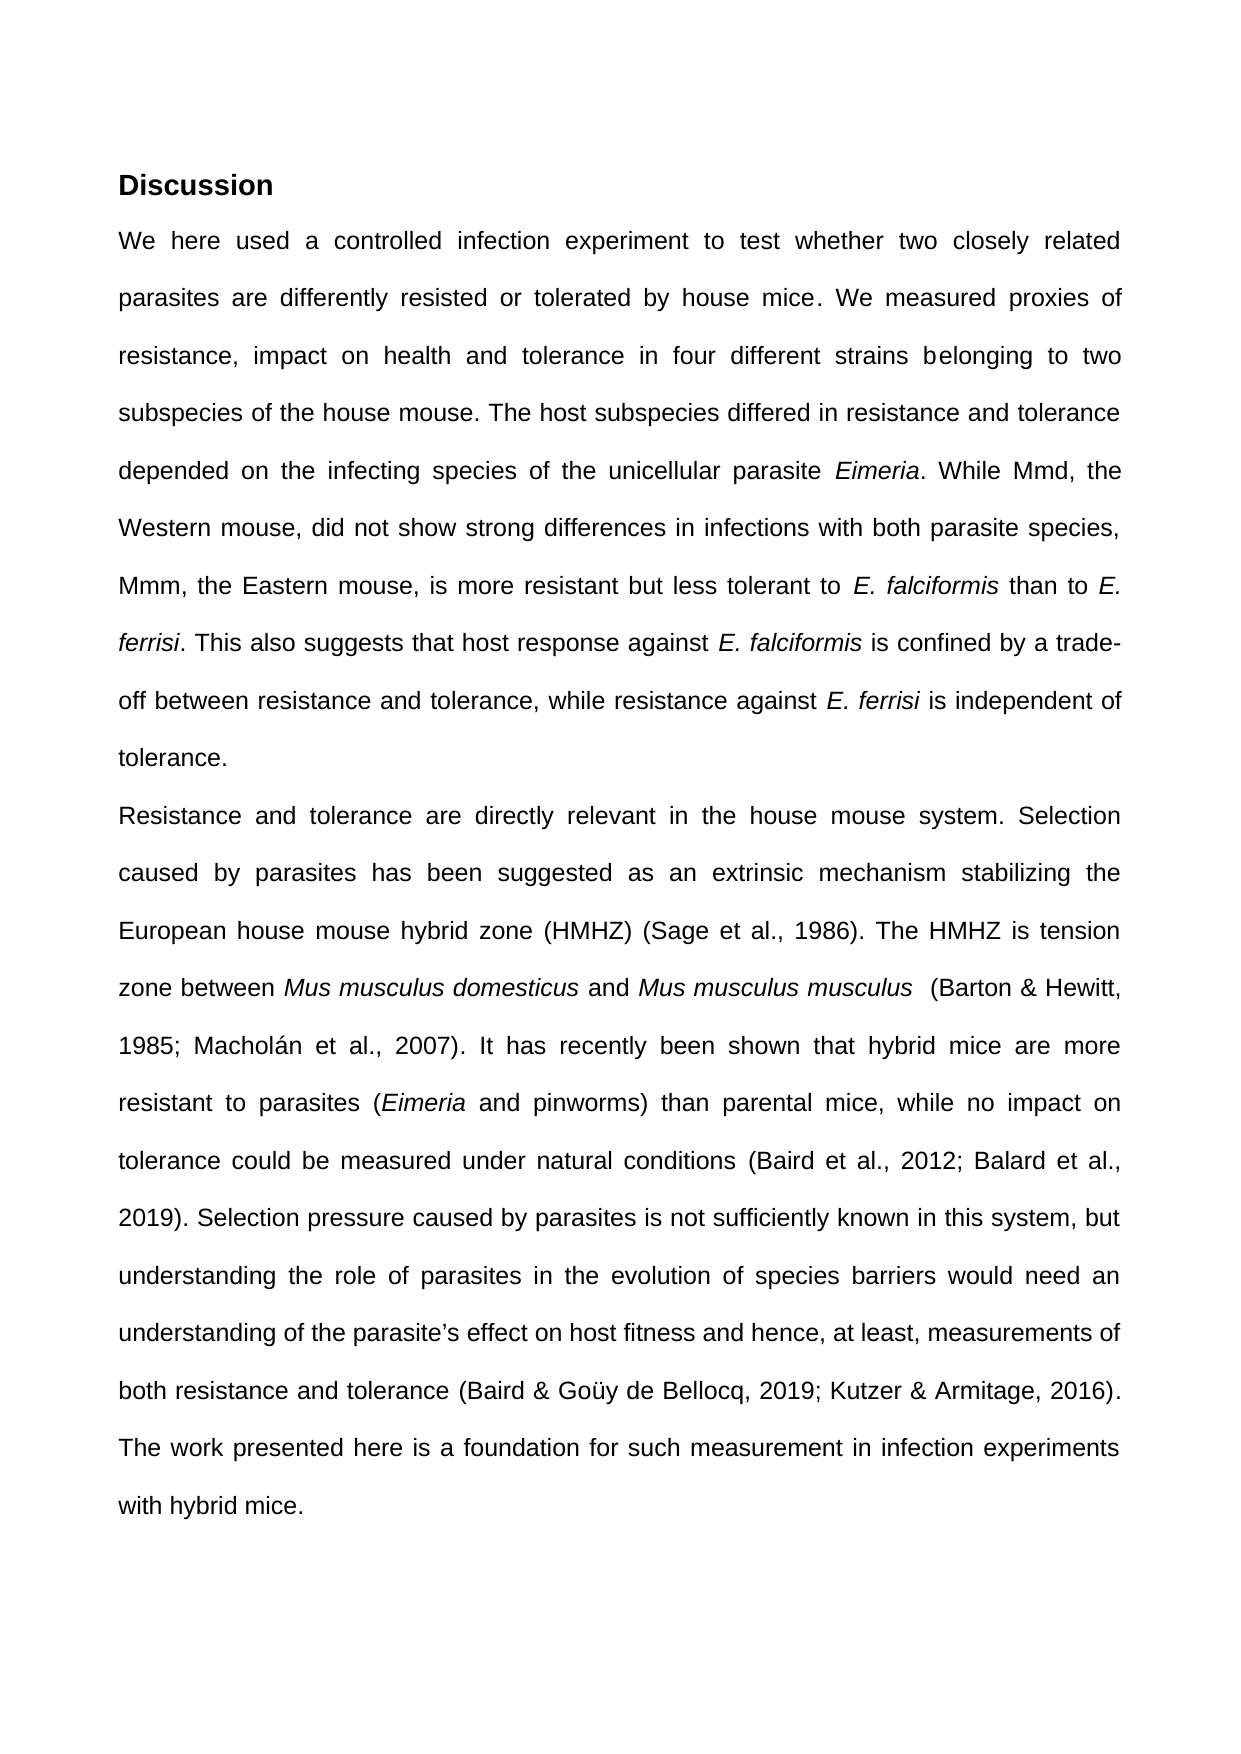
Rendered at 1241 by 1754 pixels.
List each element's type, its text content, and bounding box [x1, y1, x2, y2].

subtitle Discussion [118, 168, 1122, 202]
text Resistance and tolerance are directly relevant in the house mouse system. Selection caused by parasites has been suggested as an extrinsic mechanism stabilizing the European house mouse hybrid zone (HMHZ) (Sage et al., 1986). The HMHZ is tension zone between Mus musculus domesticus and Mus musculus musculus (Barton & Hewitt, 1985; Macholán et al., 2007). It has recently been shown that hybrid mice are more resistant to parasites (Eimeria and pinworms) than parental mice, while no impact on tolerance could be measured under natural conditions (Baird et al., 2012; Balard et al., 2019). Selection pressure caused by parasites is not sufficiently known in this system, but understanding the role of parasites in the evolution of species barriers would need an understanding of the parasite’s effect on host fitness and hence, at least, measurements of both resistance and tolerance (Baird & Goüy de Bellocq, 2019; Kutzer & Armitage, 2016). The work presented here is a foundation for such measurement in infection experiments with hybrid mice. [118, 801, 1122, 1520]
text We here used a controlled infection experiment to test whether two closely related parasites are differently resisted or tolerated by house mice. We measured proxies of resistance, impact on health and tolerance in four different strains belonging to two subspecies of the house mouse. The host subspecies differed in resistance and tolerance depended on the infecting species of the unicellular parasite Eimeria. While Mmd, the Western mouse, did not show strong differences in infections with both parasite species, Mmm, the Eastern mouse, is more resistant but less tolerant to E. falciformis than to E. ferrisi. This also suggests that host response against E. falciformis is confined by a trade-off between resistance and tolerance, while resistance against E. ferrisi is independent of tolerance. [118, 226, 1122, 772]
